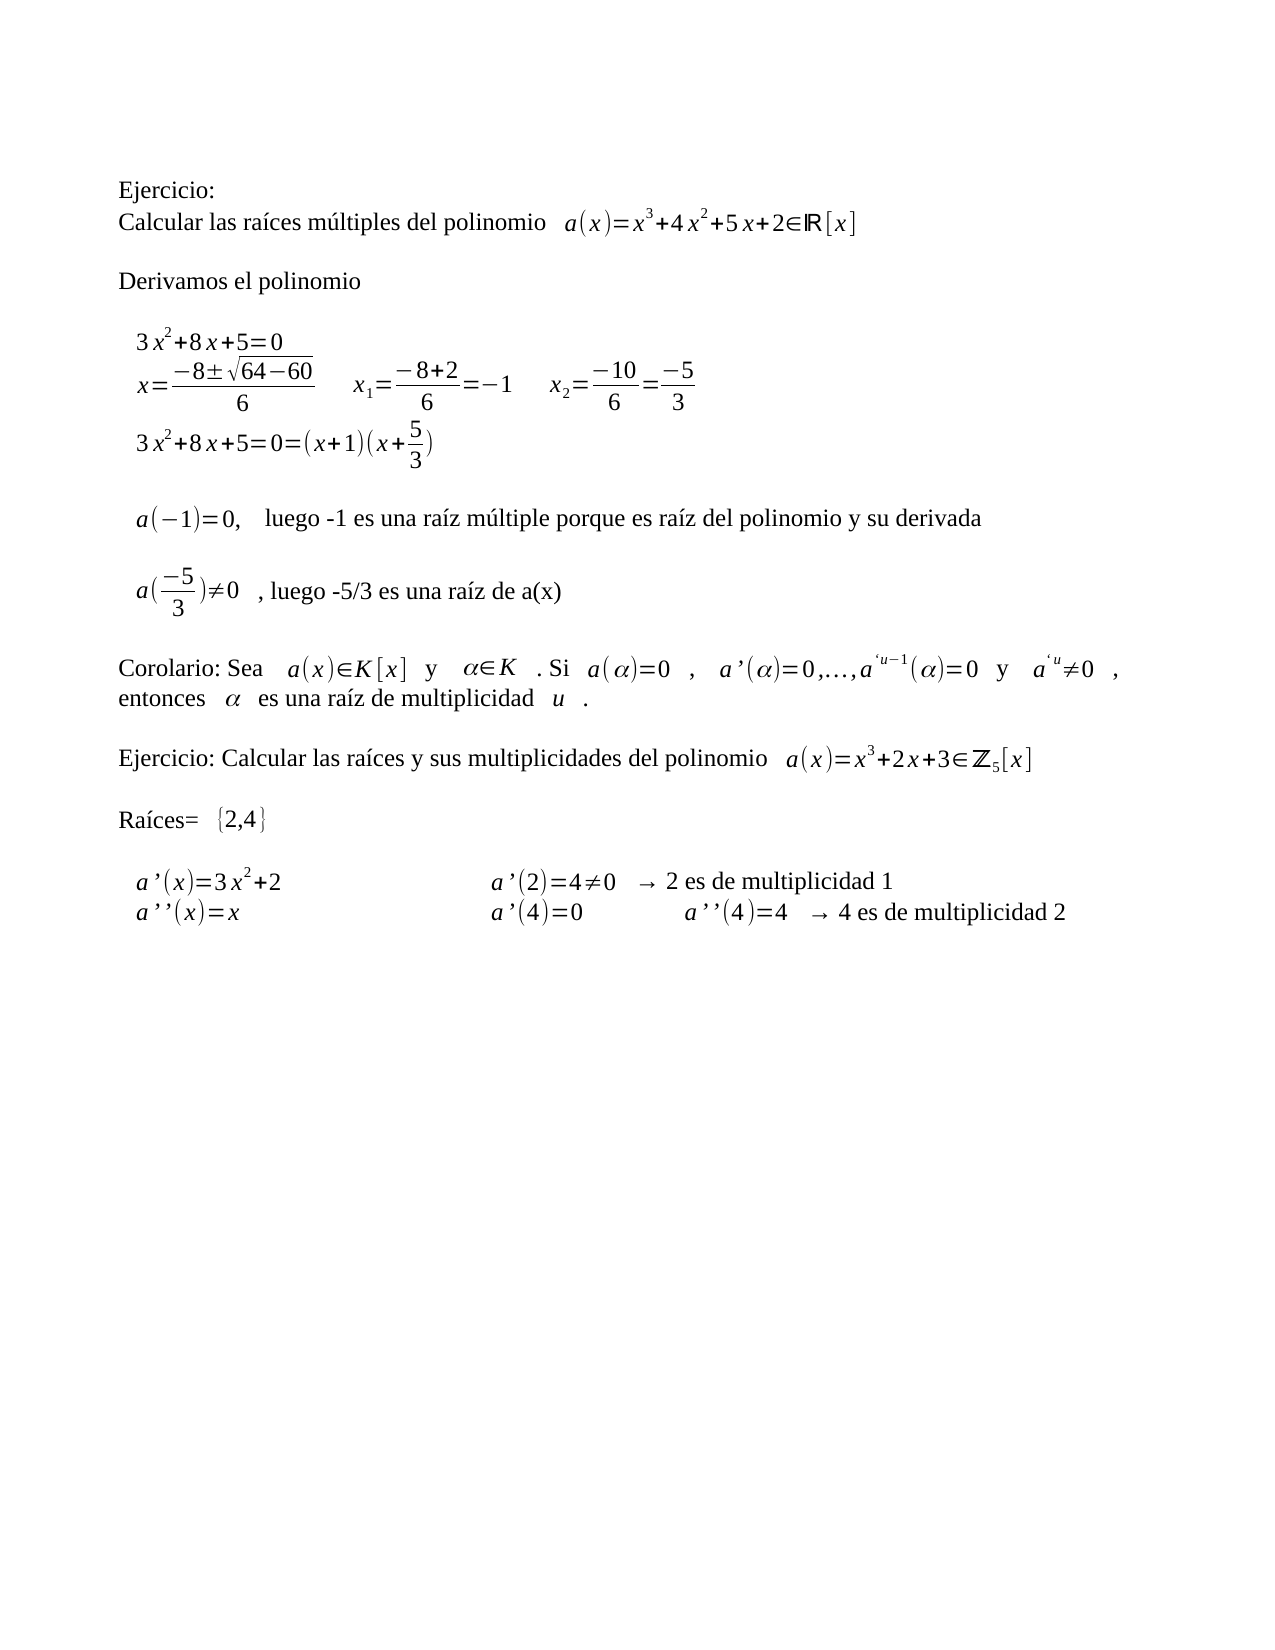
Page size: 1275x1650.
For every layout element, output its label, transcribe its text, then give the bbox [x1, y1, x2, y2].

text Calcular las raíces múltiples del polinomio [118, 204, 1157, 237]
text Ejercicio: Calcular las raíces y sus multiplicidades del polinomio [118, 741, 1157, 776]
text , luego -5/3 es una raíz de a(x) [118, 563, 1157, 622]
text Raíces= [118, 805, 1157, 835]
text luego -1 es una raíz múltiple porque es raíz del polinomio y su derivada [118, 503, 1157, 534]
text Derivamos el polinomio [118, 266, 1157, 295]
text Corolario: Sea y . Si, y , entonceses una raíz de multiplicidad. [118, 651, 1157, 712]
text → 4 es de multiplicidad 2 [118, 897, 1157, 927]
text → 2 es de multiplicidad 1 [118, 863, 1157, 897]
text Ejercicio: [118, 176, 1157, 204]
